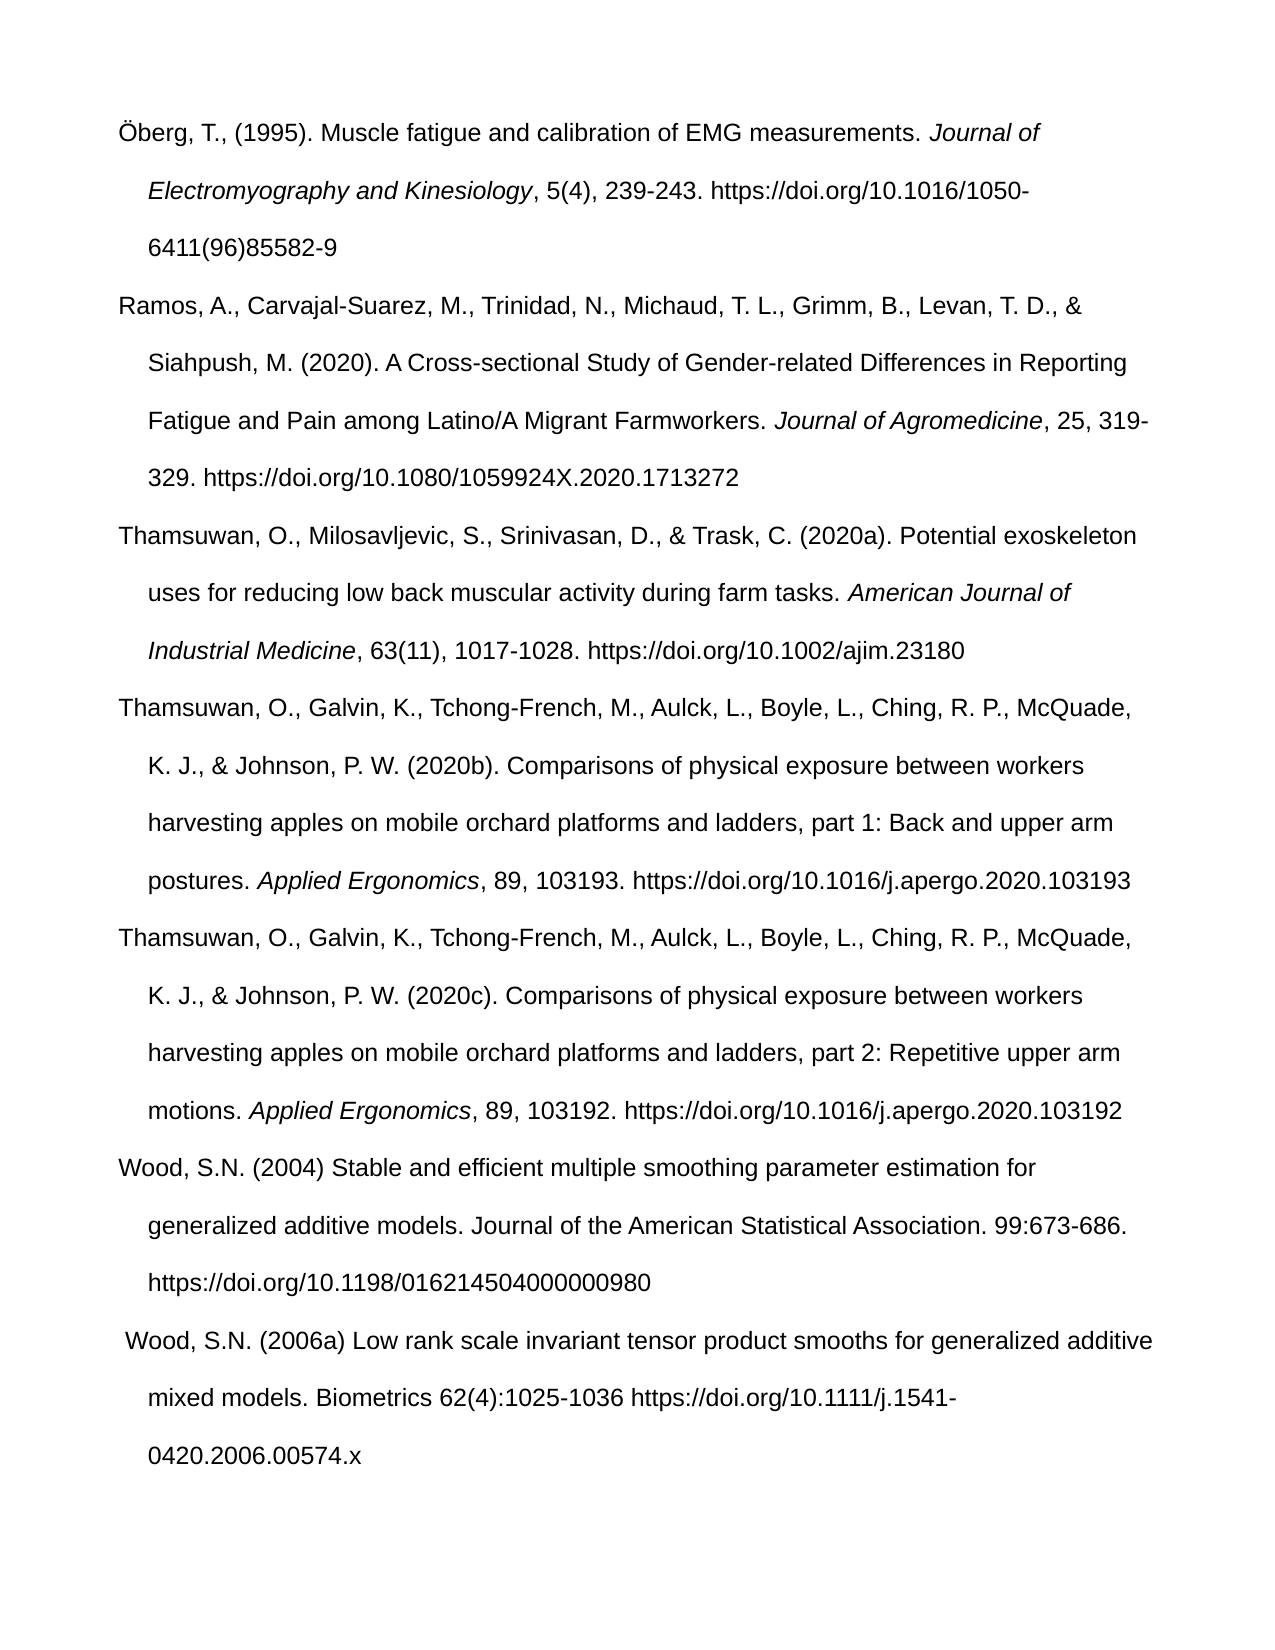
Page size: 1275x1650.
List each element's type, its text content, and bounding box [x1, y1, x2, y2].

text Thamsuwan, O., Milosavljevic, S., Srinivasan, D., & Trask, C. (2020a). Potential exoskeleton uses for reducing low back muscular activity during farm tasks. American Journal of Industrial Medicine, 63(11), 1017-1028. https://doi.org/10.1002/ajim.23180 [118, 521, 1157, 664]
text Wood, S.N. (2006a) Low rank scale invariant tensor product smooths for generalized additive mixed models. Biometrics 62(4):1025-1036 https://doi.org/10.1111/j.1541-0420.2006.00574.x [118, 1326, 1157, 1469]
text Wood, S.N. (2004) Stable and efficient multiple smoothing parameter estimation for generalized additive models. Journal of the American Statistical Association. 99:673-686. https://doi.org/10.1198/016214504000000980 [118, 1153, 1157, 1297]
text Thamsuwan, O., Galvin, K., Tchong-French, M., Aulck, L., Boyle, L., Ching, R. P., McQuade, K. J., & Johnson, P. W. (2020c). Comparisons of physical exposure between workers harvesting apples on mobile orchard platforms and ladders, part 2: Repetitive upper arm motions. Applied Ergonomics, 89, 103192. https://doi.org/10.1016/j.apergo.2020.103192 [118, 923, 1157, 1124]
text Thamsuwan, O., Galvin, K., Tchong-French, M., Aulck, L., Boyle, L., Ching, R. P., McQuade, K. J., & Johnson, P. W. (2020b). Comparisons of physical exposure between workers harvesting apples on mobile orchard platforms and ladders, part 1: Back and upper arm postures. Applied Ergonomics, 89, 103193. https://doi.org/10.1016/j.apergo.2020.103193 [118, 693, 1157, 894]
text Ramos, A., Carvajal-Suarez, M., Trinidad, N., Michaud, T. L., Grimm, B., Levan, T. D., & Siahpush, M. (2020). A Cross-sectional Study of Gender-related Differences in Reporting Fatigue and Pain among Latino/A Migrant Farmworkers. Journal of Agromedicine, 25, 319-329. https://doi.org/10.1080/1059924X.2020.1713272 [118, 291, 1157, 492]
text Öberg, T., (1995). Muscle fatigue and calibration of EMG measurements. Journal of Electromyography and Kinesiology, 5(4), 239-243. https://doi.org/10.1016/1050-6411(96)85582-9 [118, 118, 1157, 262]
